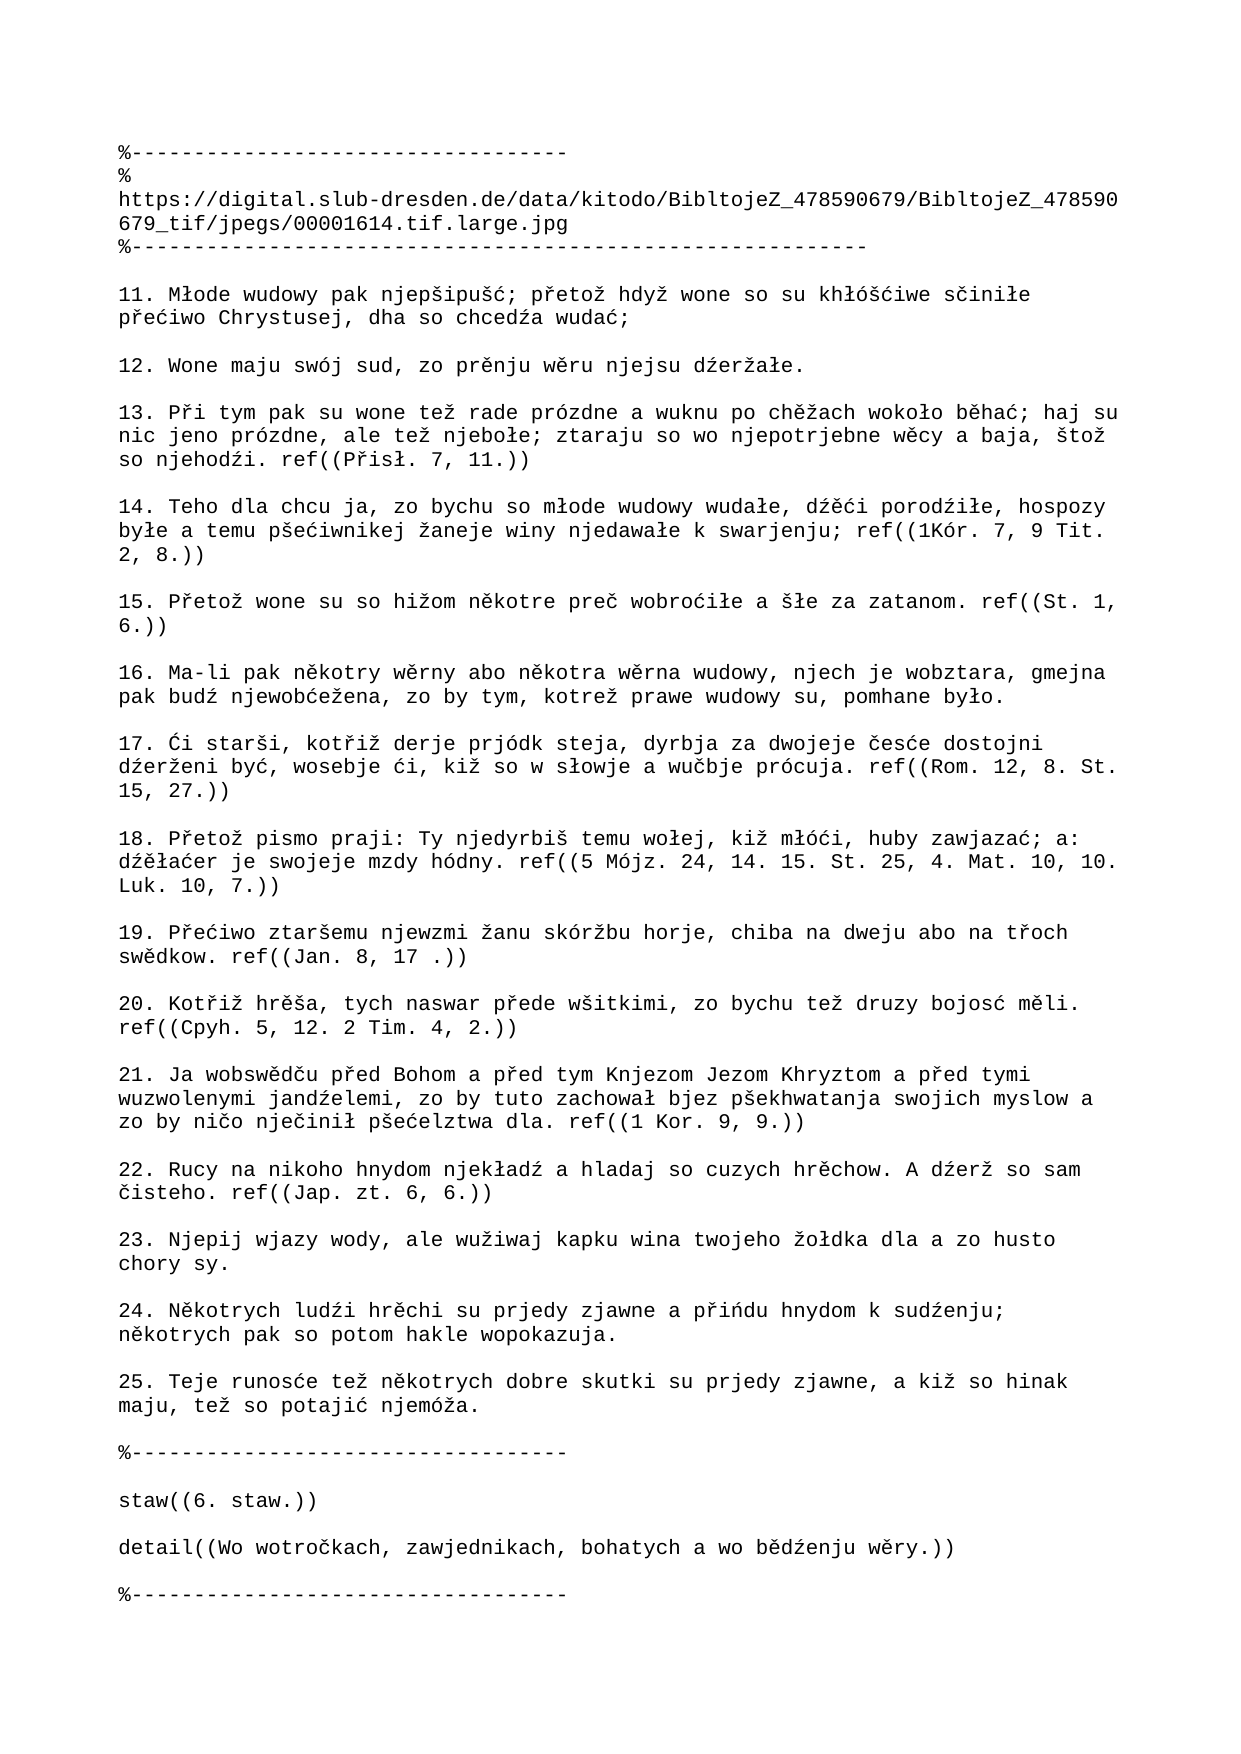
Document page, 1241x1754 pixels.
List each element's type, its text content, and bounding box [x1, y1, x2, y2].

text 20. Kotřiž hrěša, tych naswar přede wšitkimi, zo bychu tež druzy bojosć měli. ref((Cpyh. 5, 12. 2 Tim. 4, 2.)) [118, 993, 1122, 1040]
text %----------------------------------------------------------- [118, 236, 1122, 260]
text 23. Njepij wjazy wody, ale wužiwaj kapku wina twojeho žołdka dla a zo husto chory sy. [118, 1229, 1122, 1277]
text 16. Ma-li pak někotry wěrny abo někotra wěrna wudowy, njech je wobztara, gmejna pak budź njewobćežena, zo by tym, kotrež prawe wudowy su, pomhane było. [118, 662, 1122, 709]
text 21. Ja wobswědču před Bohom a před tym Knjezom Jezom Khryztom a před tymi wuzwolenymi jandźelemi, zo by tuto zachował bjez pšekhwatanja swojich myslow a zo by ničo nječinił pšećelztwa dla. ref((1 Kor. 9, 9.)) [118, 1064, 1122, 1135]
text 12. Wone maju swój sud, zo prěnju wěru njejsu dźeržałe. [118, 354, 1122, 378]
text 19. Přećiwo ztaršemu njewzmi žanu skóržbu horje, chiba na dweju abo na třoch swědkow. ref((Jan. 8, 17 .)) [118, 922, 1122, 969]
text 15. Přetož wone su so hižom někotre preč wobroćiłe a šłe za zatanom. ref((St. 1, 6.)) [118, 591, 1122, 638]
text %----------------------------------- [118, 1442, 1122, 1466]
text %----------------------------------- [118, 1584, 1122, 1608]
text 22. Rucy na nikoho hnydom njekładź a hladaj so cuzych hrěchow. A dźerž so sam čisteho. ref((Jap. zt. 6, 6.)) [118, 1158, 1122, 1206]
text 25. Teje runosće tež někotrych dobre skutki su prjedy zjawne, a kiž so hinak maju, tež so potajić njemóža. [118, 1371, 1122, 1419]
text detail((Wo wotročkach, zawjednikach, bohatych a wo bědźenju wěry.)) [118, 1537, 1122, 1561]
text 17. Ći starši, kotřiž derje prjódk steja, dyrbja za dwojeje česće dostojni dźerženi być, wosebje ći, kiž so w słowje a wučbje prócuja. ref((Rom. 12, 8. St. 15, 27.)) [118, 733, 1122, 804]
text 18. Přetož pismo praji: Ty njedyrbiš temu wołej, kiž młóći, huby zawjazać; a: dźěłaćer je swojeje mzdy hódny. ref((5 Mójz. 24, 14. 15. St. 25, 4. Mat. 10, 10. Luk. 10, 7.)) [118, 827, 1122, 898]
text 13. Při tym pak su wone tež rade prózdne a wuknu po chěžach wokoło běhać; haj su nic jeno prózdne, ale tež njebołe; ztaraju so wo njepotrjebne wěcy a baja, štož so njehodźi. ref((Přisł. 7, 11.)) [118, 402, 1122, 473]
text %----------------------------------- [118, 142, 1122, 165]
text 24. Někotrych ludźi hrěchi su prjedy zjawne a přińdu hnydom k sudźenju; někotrych pak so potom hakle wopokazuja. [118, 1300, 1122, 1348]
text 11. Młode wudowy pak njepšipušć; přetož hdyž wone so su khłóšćiwe sčiniłe přećiwo Chrystusej, dha so chcedźa wudać; [118, 284, 1122, 331]
text staw((6. staw.)) [118, 1489, 1122, 1513]
text 14. Teho dla chcu ja, zo bychu so młode wudowy wudałe, dźěći porodźiłe, hospozy byłe a temu pšećiwnikej žaneje winy njedawałe k swarjenju; ref((1Kór. 7, 9 Tit. 2, 8.)) [118, 496, 1122, 567]
text % https://digital.slub-dresden.de/data/kitodo/BibltojeZ_478590679/BibltojeZ_478590679_tif/jpegs/00001614.tif.large.jpg [118, 165, 1122, 236]
